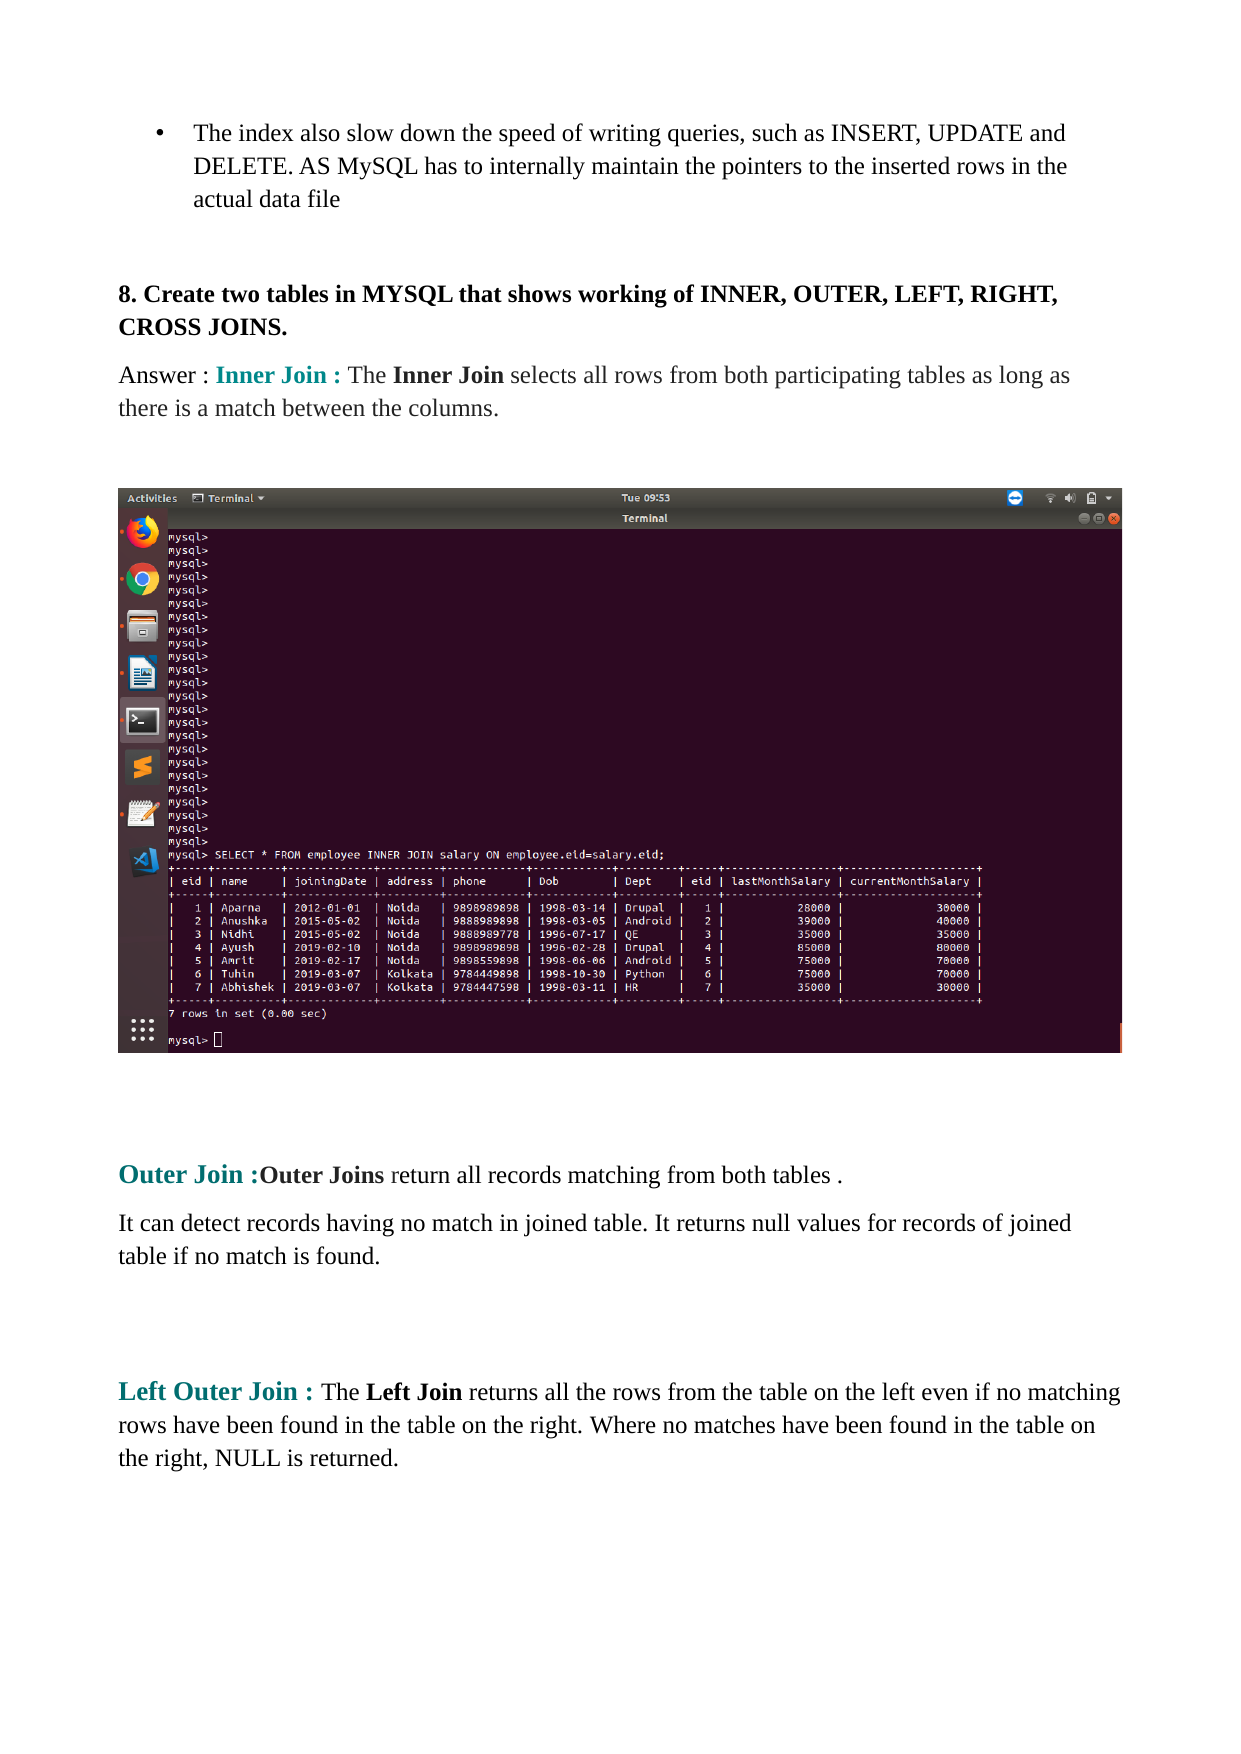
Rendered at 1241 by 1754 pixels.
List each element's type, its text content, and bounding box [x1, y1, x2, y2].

list The index also slow down the speed of writing queries, such as INSERT, UPDATE and DELETE. AS MySQL has to internally maintain the pointers to the inserted rows in the actual data file [156, 118, 1122, 213]
picture [118, 488, 1123, 1053]
text It can detect records having no match in joined table. It returns null values for records of joined table if no match is found. [118, 1208, 1122, 1270]
text Left Outer Join : The Left Join returns all the rows from the table on the left even if no matching rows have been found in the table on the right. Where no matches have been found in the table on the right, NULL is returned. [118, 1375, 1122, 1472]
text 8. Create two tables in MYSQL that shows working of INNER, OUTER, LEFT, RIGHT, CROSS JOINS. [118, 279, 1122, 341]
text Answer : Inner Join : The Inner Join selects all rows from both participating tables as long as there is a match between the columns. [118, 360, 1122, 422]
text Outer Join :Outer Joins return all records matching from both tables . [118, 1158, 1122, 1189]
